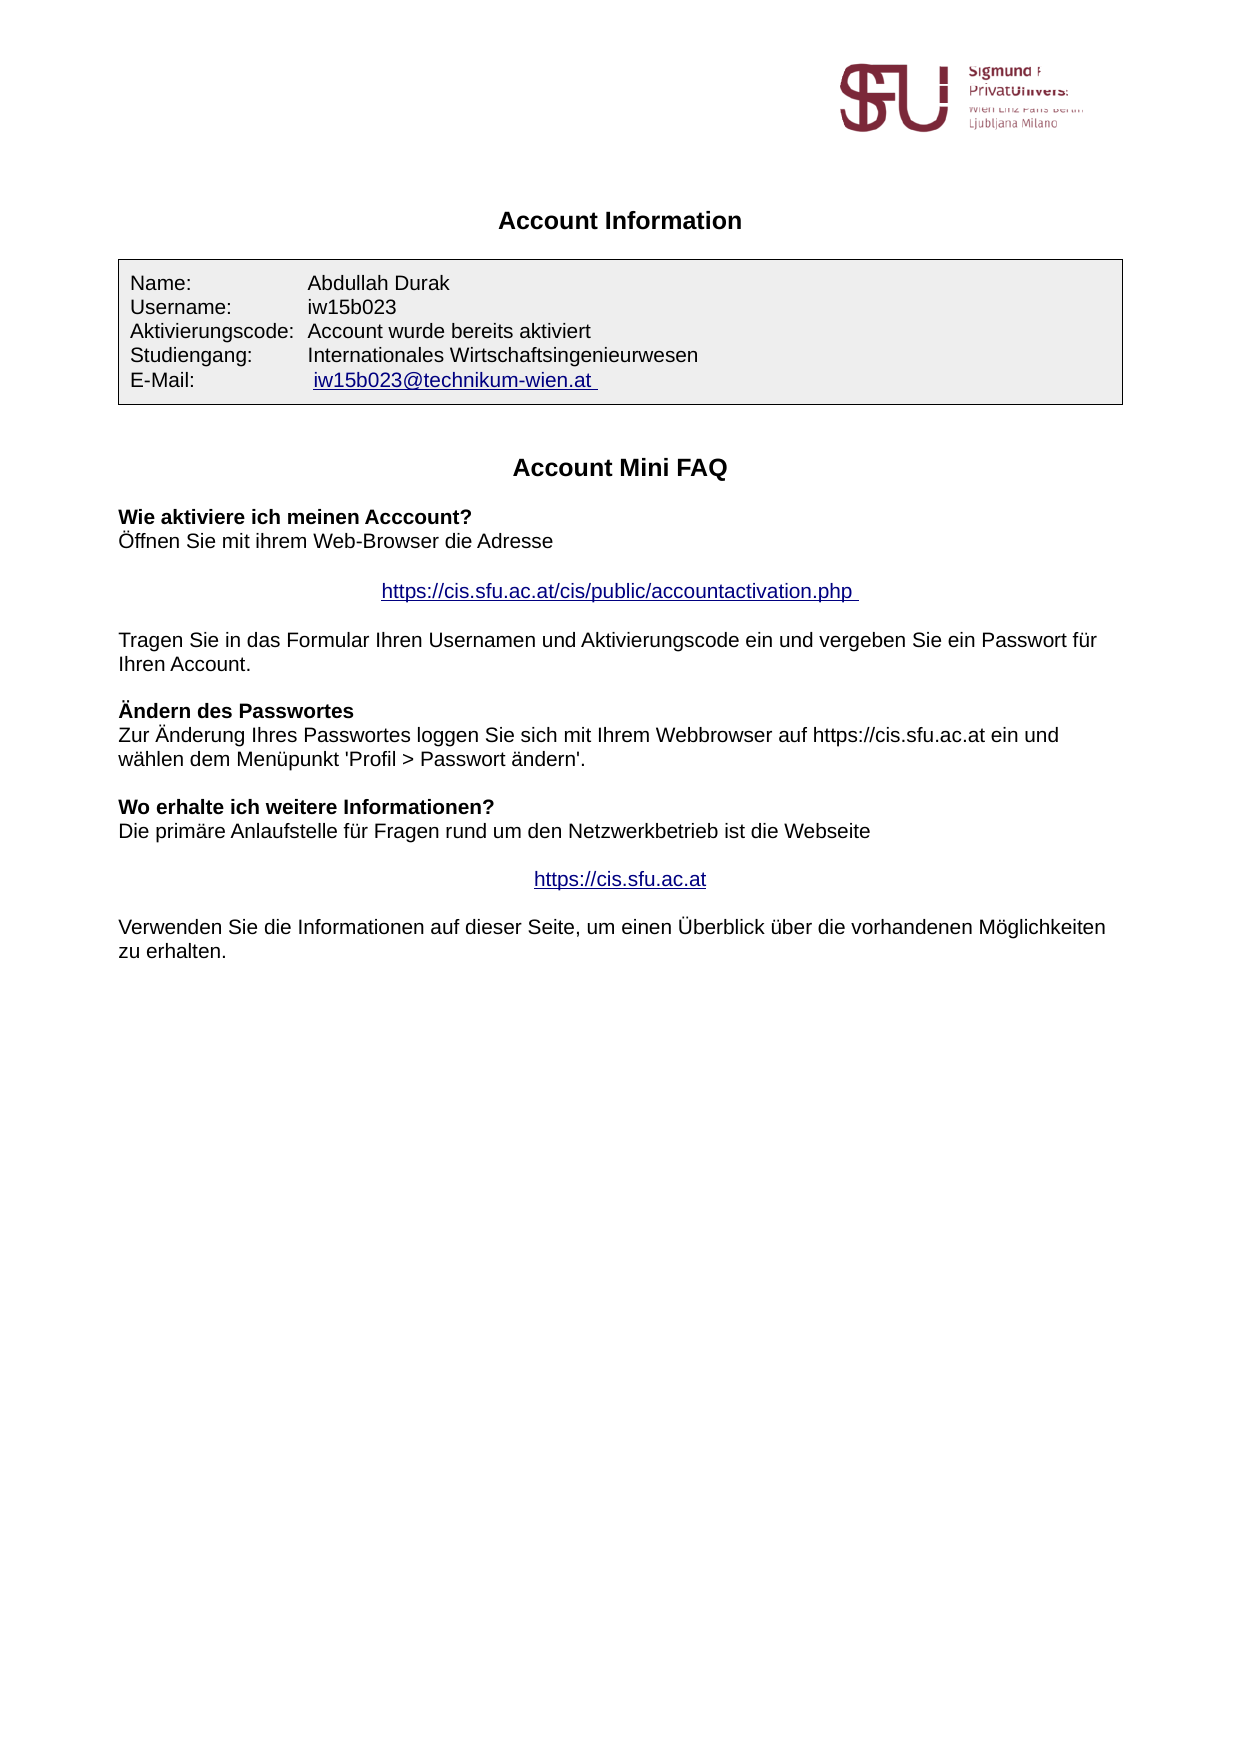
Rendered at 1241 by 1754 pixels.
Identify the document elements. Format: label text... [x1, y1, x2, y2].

text Studiengang: Internationales Wirtschaftsingenieurwesen [119, 331, 1122, 354]
text Zur Änderung Ihres Passwortes loggen Sie sich mit Ihrem Webbrowser auf https://cis.sfu.ac.at ein und wählen dem Menüpunkt 'Profil > Passwort ändern'. [118, 723, 1122, 771]
text Wie aktiviere ich meinen Acccount? [118, 505, 1122, 529]
text Ändern des Passwortes [118, 699, 1122, 723]
text E-Mail: iw15b023@technikum-wien.at [119, 354, 1122, 404]
text Wo erhalte ich weitere Informationen? [118, 795, 1122, 819]
text Account Information [118, 206, 1122, 235]
text Die primäre Anlaufstelle für Fragen rund um den Netzwerkbetrieb ist die Webseite [118, 819, 1122, 843]
text Aktivierungscode: Account wurde bereits aktiviert [119, 307, 1122, 331]
text Name: Abdullah Durak [119, 260, 1122, 283]
text Verwenden Sie die Informationen auf dieser Seite, um einen Überblick über die vorhandenen Möglichkeiten zu erhalten. [118, 915, 1122, 963]
text Tragen Sie in das Formular Ihren Usernamen und Aktivierungscode ein und vergeben Sie ein Passwort für Ihren Account. [118, 627, 1122, 675]
picture [908, 107, 1108, 148]
text Account Mini FAQ [118, 452, 1122, 481]
text Username: iw15b023 [119, 283, 1122, 307]
text Öffnen Sie mit ihrem Web-Browser die Adresse [118, 529, 1122, 553]
text https://cis.sfu.ac.at [118, 867, 1122, 891]
text https://cis.sfu.ac.at/cis/public/accountactivation.php [118, 577, 1122, 603]
